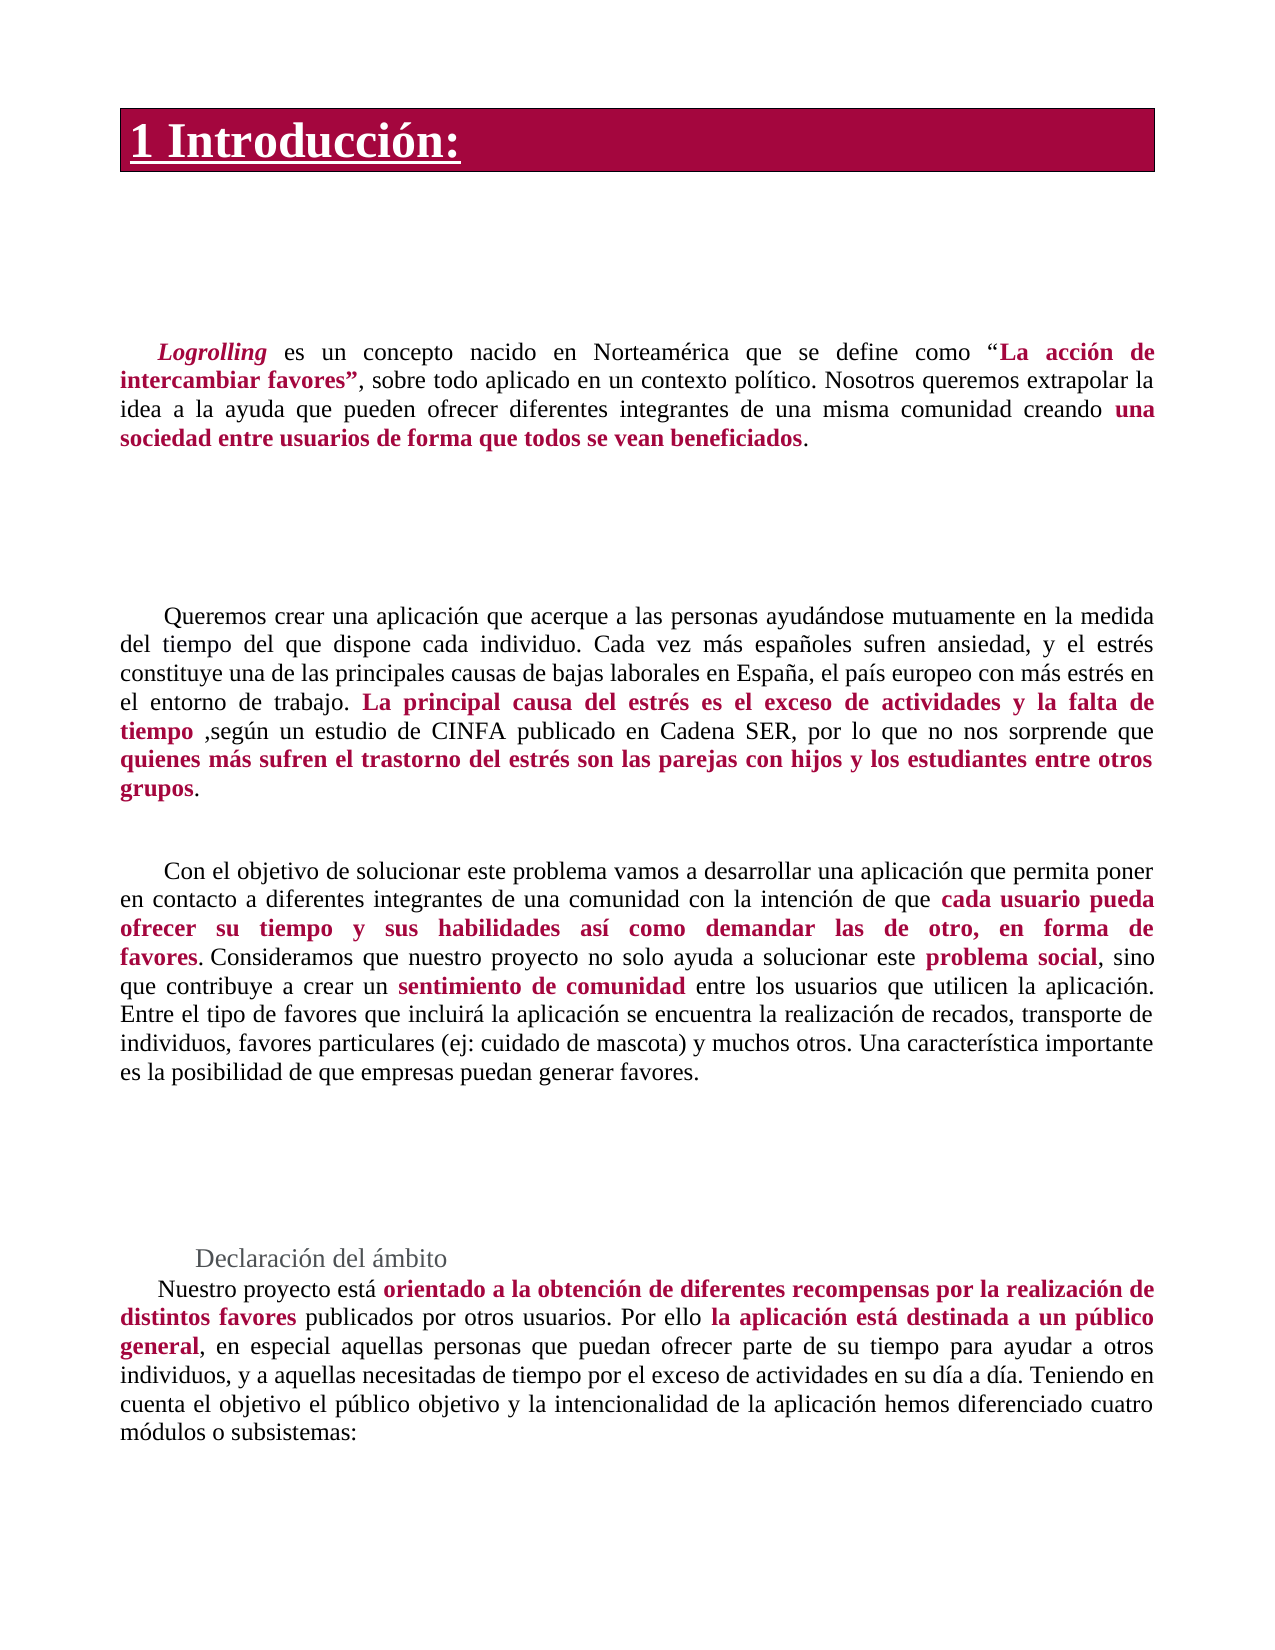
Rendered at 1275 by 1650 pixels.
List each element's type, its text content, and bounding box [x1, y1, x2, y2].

text Queremos crear una aplicación que acerque a las personas ayudándose mutuamente en la medida del tiempo del que dispone cada individuo. Cada vez más españoles sufren ansiedad, y el estrés constituye una de las principales causas de bajas laborales en España, el país europeo con más estrés en el entorno de trabajo. La principal causa del estrés es el exceso de actividades y la falta de tiempo ,según un estudio de CINFA publicado en Cadena SER, por lo que no nos sorprende que quienes más sufren el trastorno del estrés son las parejas con hijos y los estudiantes entre otros grupos. [120, 601, 1155, 802]
subtitle 1.0¿Qué es logrolling? [120, 231, 1155, 288]
text Con el objetivo de solucionar este problema vamos a desarrollar una aplicación que permita poner en contacto a diferentes integrantes de una comunidad con la intención de que cada usuario pueda ofrecer su tiempo y sus habilidades así como demandar las de otro, en forma de favores. Consideramos que nuestro proyecto no solo ayuda a solucionar este problema social, sino que contribuye a crear un sentimiento de comunidad entre los usuarios que utilicen la aplicación. Entre el tipo de favores que incluirá la aplicación se encuentra la realización de recados, transporte de individuos, favores particulares (ej: cuidado de mascota) y muchos otros. Una característica importante es la posibilidad de que empresas puedan generar favores. [120, 856, 1155, 1086]
subtitle 1.2Ámbito del proyecto [120, 1139, 1155, 1187]
subtitle 1.1Propósito del plan [120, 506, 1155, 553]
text Nuestro proyecto está orientado a la obtención de diferentes recompensas por la realización de distintos favores publicados por otros usuarios. Por ello la aplicación está destinada a un público general, en especial aquellas personas que puedan ofrecer parte de su tiempo para ayudar a otros individuos, y a aquellas necesitadas de tiempo por el exceso de actividades en su día a día. Teniendo en cuenta el objetivo el público objetivo y la intencionalidad de la aplicación hemos diferenciado cuatro módulos o subsistemas: [120, 1274, 1155, 1446]
subtitle Declaración del ámbito [120, 1242, 1155, 1274]
text Logrolling es un concepto nacido en Norteamérica que se define como “La acción de intercambiar favores”, sobre todo aplicado en un contexto político. Nosotros queremos extrapolar la idea a la ayuda que pueden ofrecer diferentes integrantes de una misma comunidad creando una sociedad entre usuarios de forma que todos se vean beneficiados. [120, 337, 1155, 452]
subtitle 1 Introducción: [121, 109, 1154, 171]
